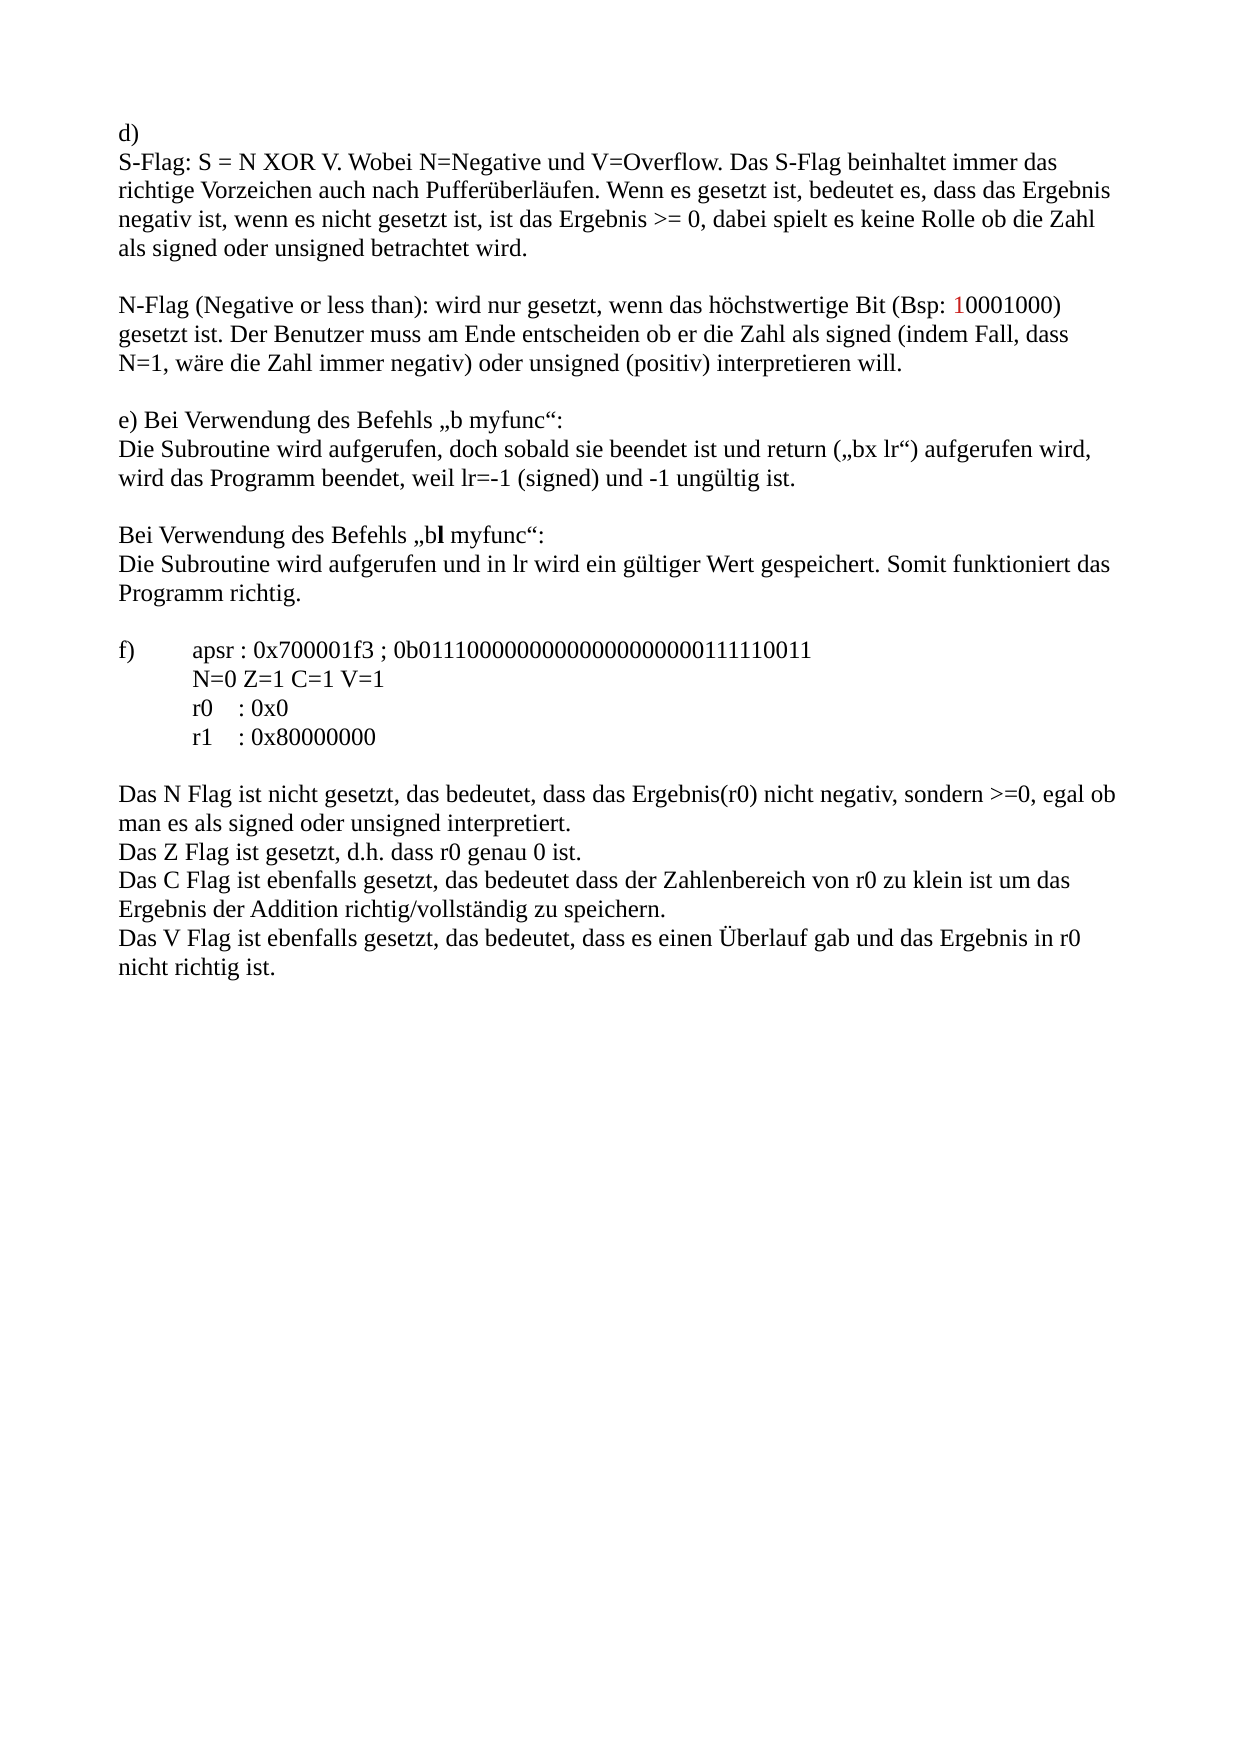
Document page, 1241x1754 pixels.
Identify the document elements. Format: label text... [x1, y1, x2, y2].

text Bei Verwendung des Befehls „bl myfunc“: [118, 521, 1122, 549]
text d) [118, 118, 1122, 147]
text e) Bei Verwendung des Befehls „b myfunc“: [118, 406, 1122, 434]
text Das V Flag ist ebenfalls gesetzt, das bedeutet, dass es einen Überlauf gab und das Ergebnis in r0 nicht richtig ist. [118, 923, 1122, 981]
text r0 : 0x0 [118, 693, 1122, 722]
text Das N Flag ist nicht gesetzt, das bedeutet, dass das Ergebnis(r0) nicht negativ, sondern >=0, egal ob man es als signed oder unsigned interpretiert. [118, 779, 1122, 837]
text N-Flag (Negative or less than): wird nur gesetzt, wenn das höchstwertige Bit (Bsp: 10001000) gesetzt ist. Der Benutzer muss am Ende entscheiden ob er die Zahl als signed (indem Fall, dass N=1, wäre die Zahl immer negativ) oder unsigned (positiv) interpretieren will. [118, 291, 1122, 377]
text r1 : 0x80000000 [118, 722, 1122, 751]
text S-Flag: S = N XOR V. Wobei N=Negative und V=Overflow. Das S-Flag beinhaltet immer das richtige Vorzeichen auch nach Pufferüberläufen. Wenn es gesetzt ist, bedeutet es, dass das Ergebnis negativ ist, wenn es nicht gesetzt ist, ist das Ergebnis >= 0, dabei spielt es keine Rolle ob die Zahl als signed oder unsigned betrachtet wird. [118, 147, 1122, 262]
text Das Z Flag ist gesetzt, d.h. dass r0 genau 0 ist. [118, 837, 1122, 866]
text Die Subroutine wird aufgerufen, doch sobald sie beendet ist und return („bx lr“) aufgerufen wird, wird das Programm beendet, weil lr=-1 (signed) und -1 ungültig ist. [118, 434, 1122, 492]
text Das C Flag ist ebenfalls gesetzt, das bedeutet dass der Zahlenbereich von r0 zu klein ist um das Ergebnis der Addition richtig/vollständig zu speichern. [118, 866, 1122, 923]
text N=0 Z=1 C=1 V=1 [118, 664, 1122, 693]
text Die Subroutine wird aufgerufen und in lr wird ein gültiger Wert gespeichert. Somit funktioniert das Programm richtig. [118, 549, 1122, 607]
text f) apsr : 0x700001f3 ; 0b01110000000000000000000111110011 [118, 636, 1122, 664]
